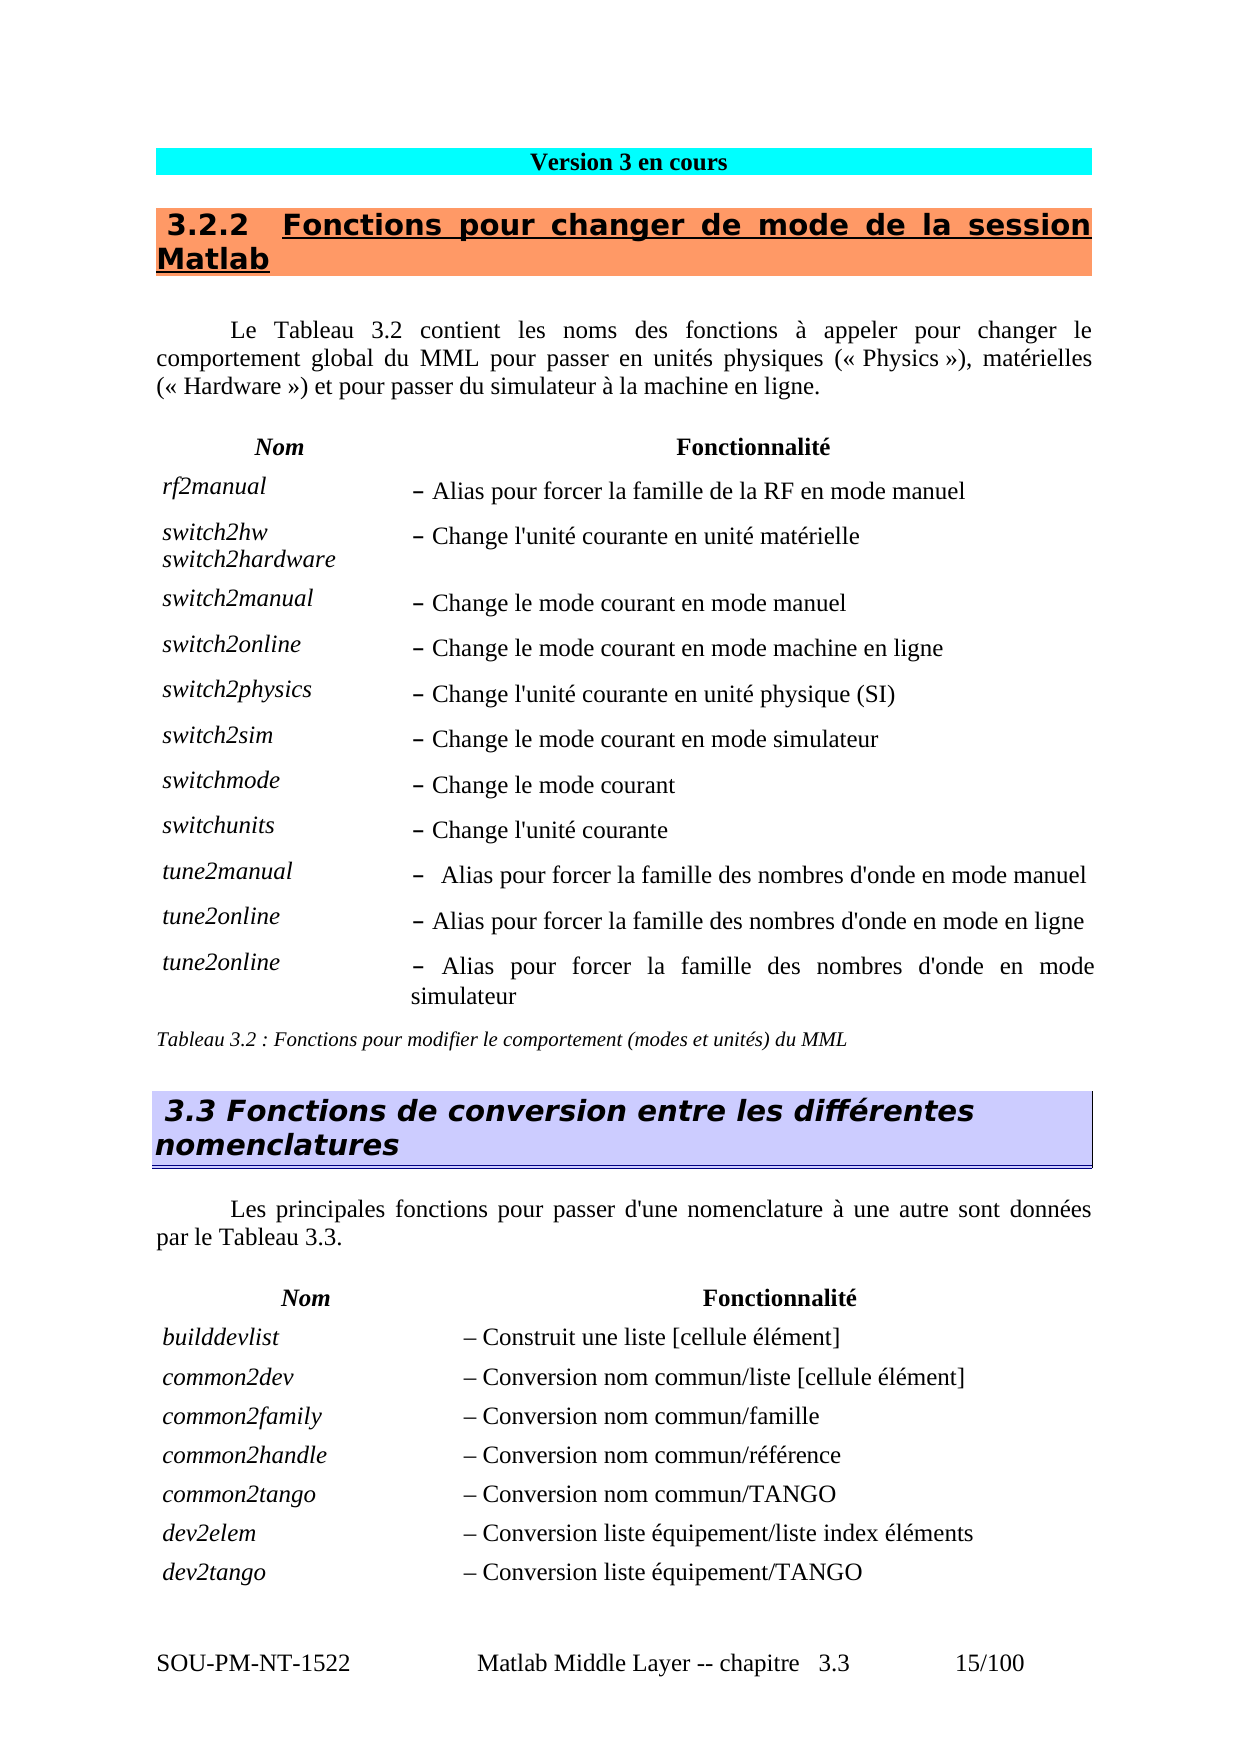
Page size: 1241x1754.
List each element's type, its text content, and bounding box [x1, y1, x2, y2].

table_cell – Alias pour forcer la famille de la RF en mode manuel [405, 467, 1102, 512]
table_cell – Conversion nom commun/référence [458, 1435, 1102, 1474]
table_cell – Conversion nom commun/TANGO [458, 1474, 1102, 1513]
table_cell – Change l'unité courante [405, 806, 1102, 851]
table_header Fonctionnalité [405, 428, 1102, 467]
table_cell dev2elem [156, 1514, 458, 1553]
table_cell switch2physics [156, 670, 405, 715]
table_cell builddevlist [156, 1318, 458, 1357]
table_cell tune2manual [156, 851, 405, 897]
table_cell switch2sim [156, 715, 405, 761]
table_header Nom [156, 1279, 458, 1318]
table_cell switchmode [156, 761, 405, 806]
table_cell – Change le mode courant en mode machine en ligne [405, 624, 1102, 670]
table_cell – Conversion liste équipement/TANGO [458, 1553, 1102, 1592]
table_cell – Construit une liste [cellule élément] [458, 1318, 1102, 1357]
table_cell – Change le mode courant en mode manuel [405, 579, 1102, 624]
table_cell common2tango [156, 1474, 458, 1513]
table_cell common2handle [156, 1435, 458, 1474]
table_cell switch2online [156, 624, 405, 670]
table_cell switch2hw switch2hardware [156, 512, 405, 579]
table_cell rf2manual [156, 467, 405, 512]
text Les principales fonctions pour passer d'une nomenclature à une autre sont données par le Tableau 3.3. [156, 1195, 1092, 1251]
table_cell dev2tango [156, 1553, 458, 1592]
table_header Fonctionnalité [458, 1279, 1102, 1318]
table_cell – Alias pour forcer la famille des nombres d'onde en mode manuel [405, 851, 1102, 897]
table_cell – Change le mode courant en mode simulateur [405, 715, 1102, 761]
table_cell – Conversion nom commun/liste [cellule élément] [458, 1357, 1102, 1396]
table_cell – Conversion nom commun/famille [458, 1396, 1102, 1435]
table_cell – Change l'unité courante en unité matérielle [405, 512, 1102, 579]
subtitle Fonctions de conversion entre les différentes nomenclatures [152, 1091, 1092, 1165]
text Le Tableau 3.2 contient les noms des fonctions à appeler pour changer le comportement global du MML pour passer en unités physiques (« Physics »), matérielles (« Hardware ») et pour passer du simulateur à la machine en ligne. [156, 317, 1092, 400]
table_cell tune2online [156, 897, 405, 942]
table_cell – Conversion liste équipement/liste index éléments [458, 1514, 1102, 1553]
table_cell – Alias pour forcer la famille des nombres d'onde en mode simulateur [405, 942, 1102, 1015]
table_header Nom [156, 428, 405, 467]
table_cell – Change le mode courant [405, 761, 1102, 806]
table_cell common2dev [156, 1357, 458, 1396]
text Tableau 3.2 : Fonctions pour modifier le comportement (modes et unités) du MML [156, 1028, 1092, 1051]
table_cell switchunits [156, 806, 405, 851]
table_cell – Change l'unité courante en unité physique (SI) [405, 670, 1102, 715]
table_cell switch2manual [156, 579, 405, 624]
subtitle Fonctions pour changer de mode de la session Matlab [156, 208, 1092, 276]
table_cell common2family [156, 1396, 458, 1435]
table_cell – Alias pour forcer la famille des nombres d'onde en mode en ligne [405, 897, 1102, 942]
table_cell tune2online [156, 942, 405, 1015]
